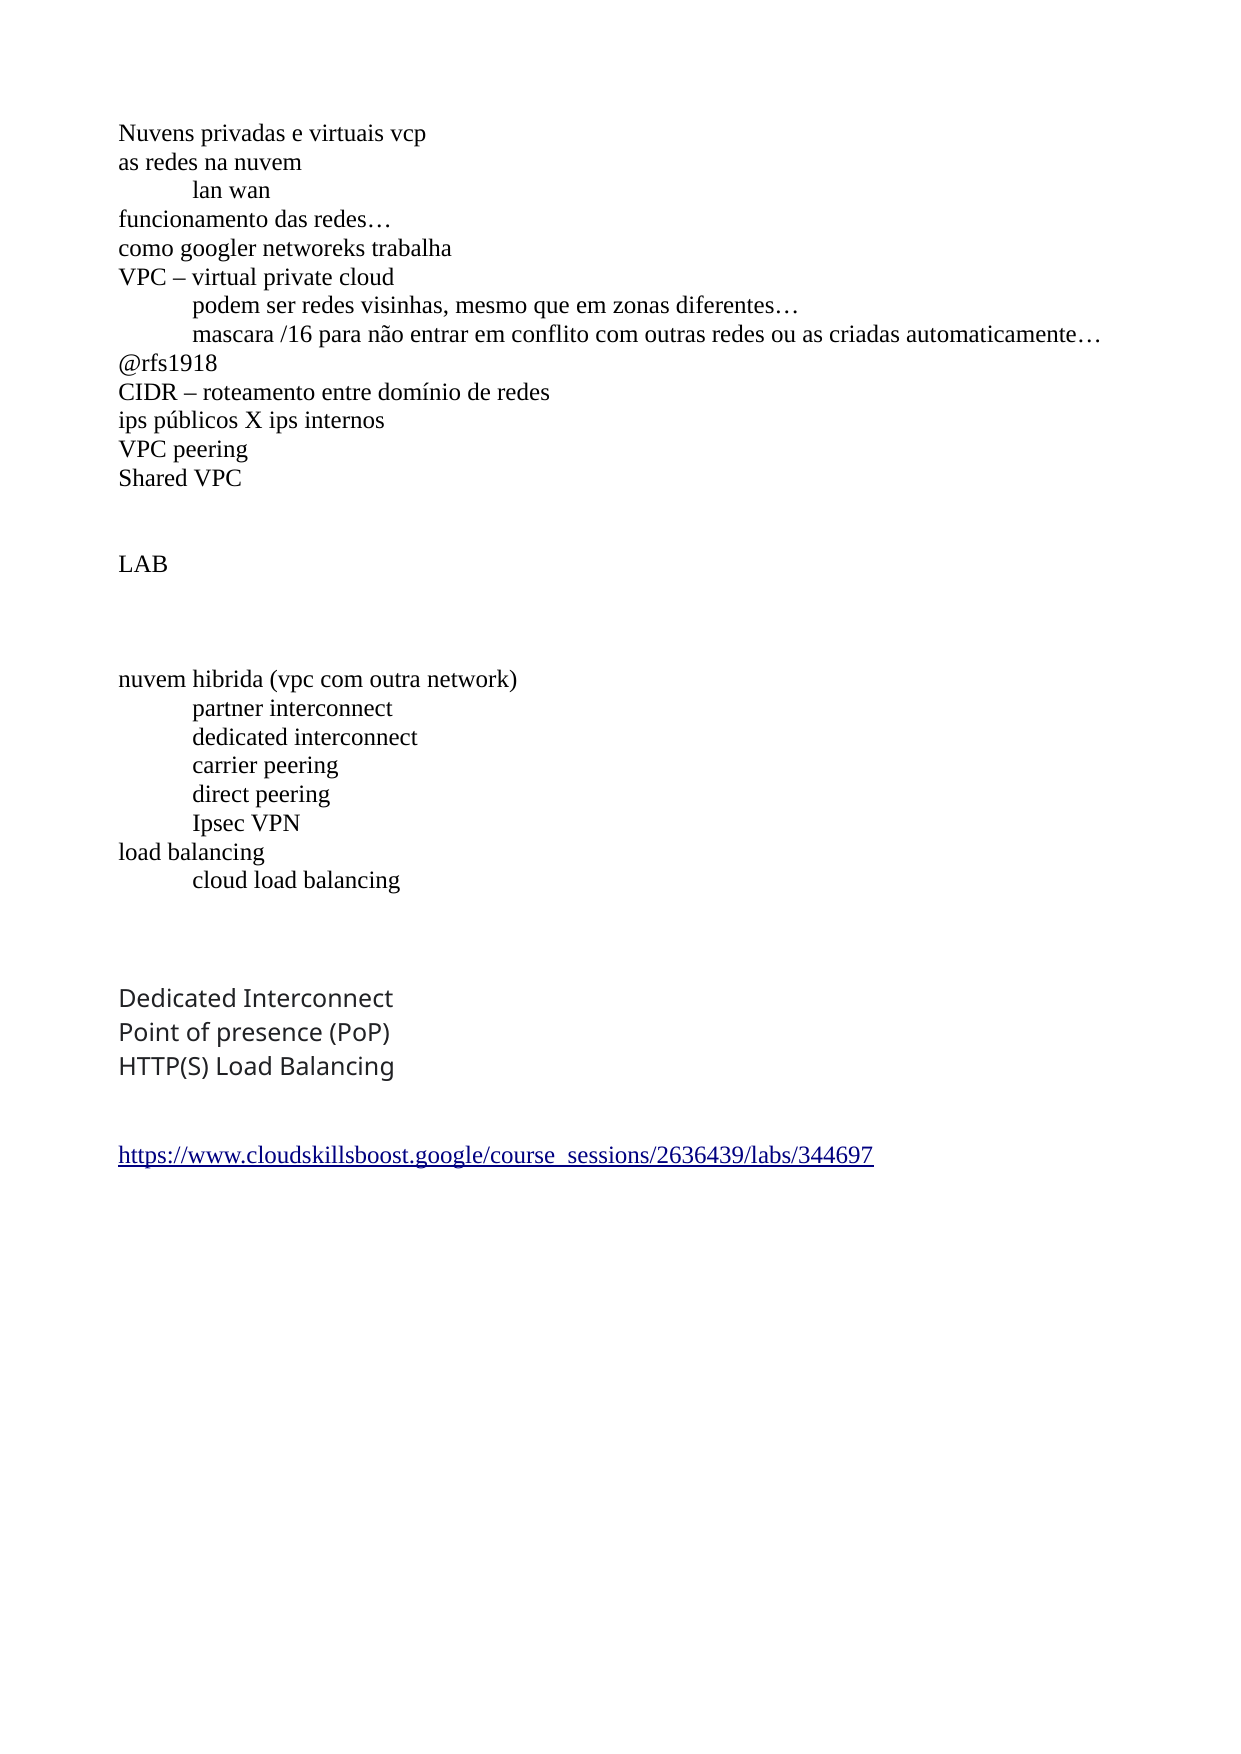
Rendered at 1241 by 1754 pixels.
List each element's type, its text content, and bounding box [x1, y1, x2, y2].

text CIDR – roteamento entre domínio de redes [118, 377, 1122, 406]
text dedicated interconnect [118, 722, 1122, 751]
text direct peering [118, 779, 1122, 808]
text como googler networeks trabalha [118, 233, 1122, 262]
text Dedicated Interconnect Point of presence (PoP) HTTP(S) Load Balancing [118, 981, 1122, 1083]
text lan wan [118, 176, 1122, 204]
text partner interconnect [118, 693, 1122, 722]
text nuvem hibrida (vpc com outra network) [118, 664, 1122, 693]
text podem ser redes visinhas, mesmo que em zonas diferentes… [118, 291, 1122, 319]
text VPC peering [118, 434, 1122, 463]
text mascara /16 para não entrar em conflito com outras redes ou as criadas automaticamente… [118, 319, 1122, 348]
text carrier peering [118, 751, 1122, 779]
text Nuvens privadas e virtuais vcp [118, 118, 1122, 147]
text Ipsec VPN [118, 808, 1122, 837]
text as redes na nuvem [118, 147, 1122, 176]
text VPC – virtual private cloud [118, 262, 1122, 291]
text @rfs1918 [118, 348, 1122, 377]
text https://www.cloudskillsboost.google/course_sessions/2636439/labs/344697 [118, 1140, 1122, 1169]
text LAB [118, 549, 1122, 578]
text ips públicos X ips internos [118, 406, 1122, 434]
text load balancing [118, 837, 1122, 866]
text Shared VPC [118, 463, 1122, 492]
text funcionamento das redes… [118, 204, 1122, 233]
text cloud load balancing [118, 866, 1122, 894]
